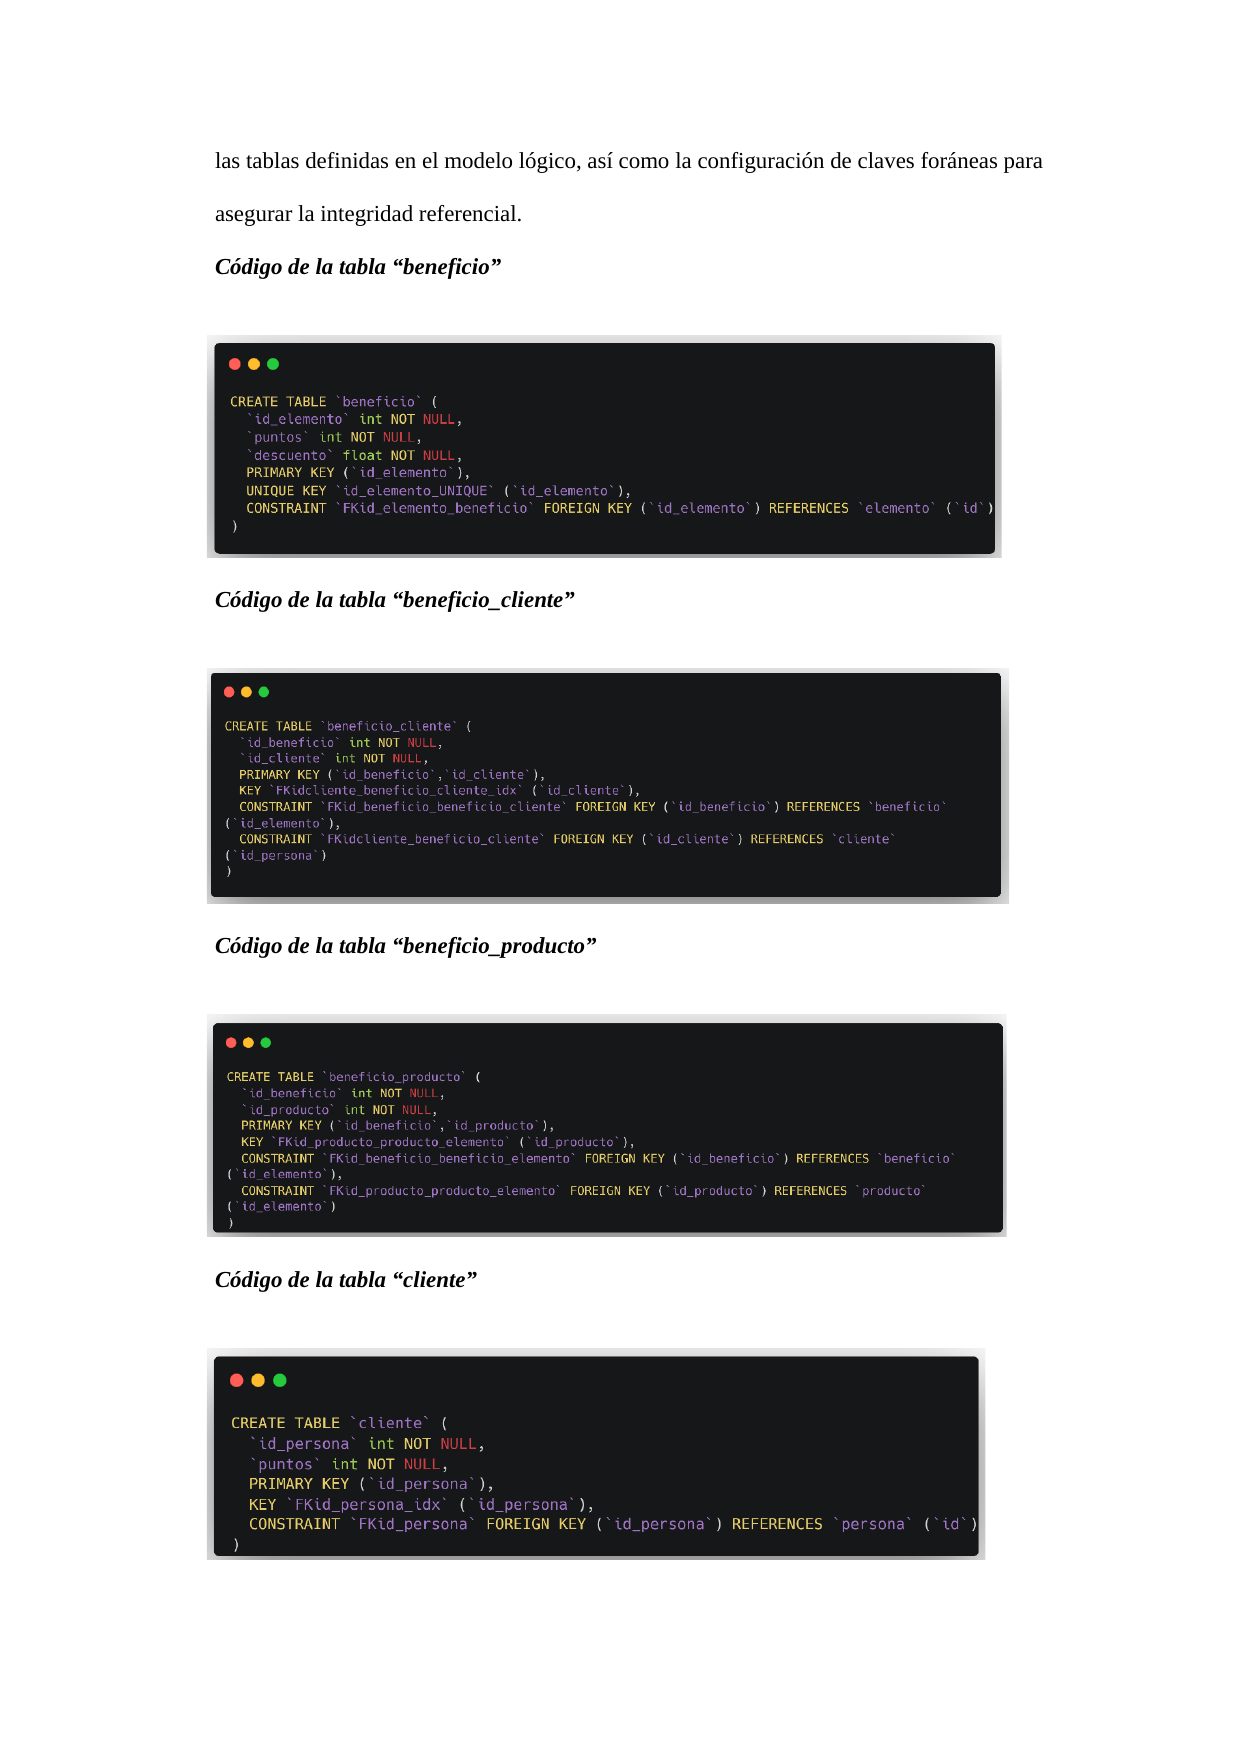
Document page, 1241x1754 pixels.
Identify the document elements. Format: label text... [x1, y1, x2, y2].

picture [206, 668, 1010, 904]
text Código de la tabla “beneficio_cliente” [215, 587, 1063, 613]
text Código de la tabla “beneficio_producto” [215, 933, 1063, 959]
picture [206, 1348, 986, 1560]
picture [206, 1014, 1007, 1237]
picture [206, 335, 1002, 558]
text Código de la tabla “cliente” [215, 1266, 1063, 1292]
text las tablas definidas en el modelo lógico, así como la configuración de claves foráneas para asegurar la integridad referencial. [215, 148, 1063, 227]
text Código de la tabla “beneficio” [215, 253, 1063, 279]
